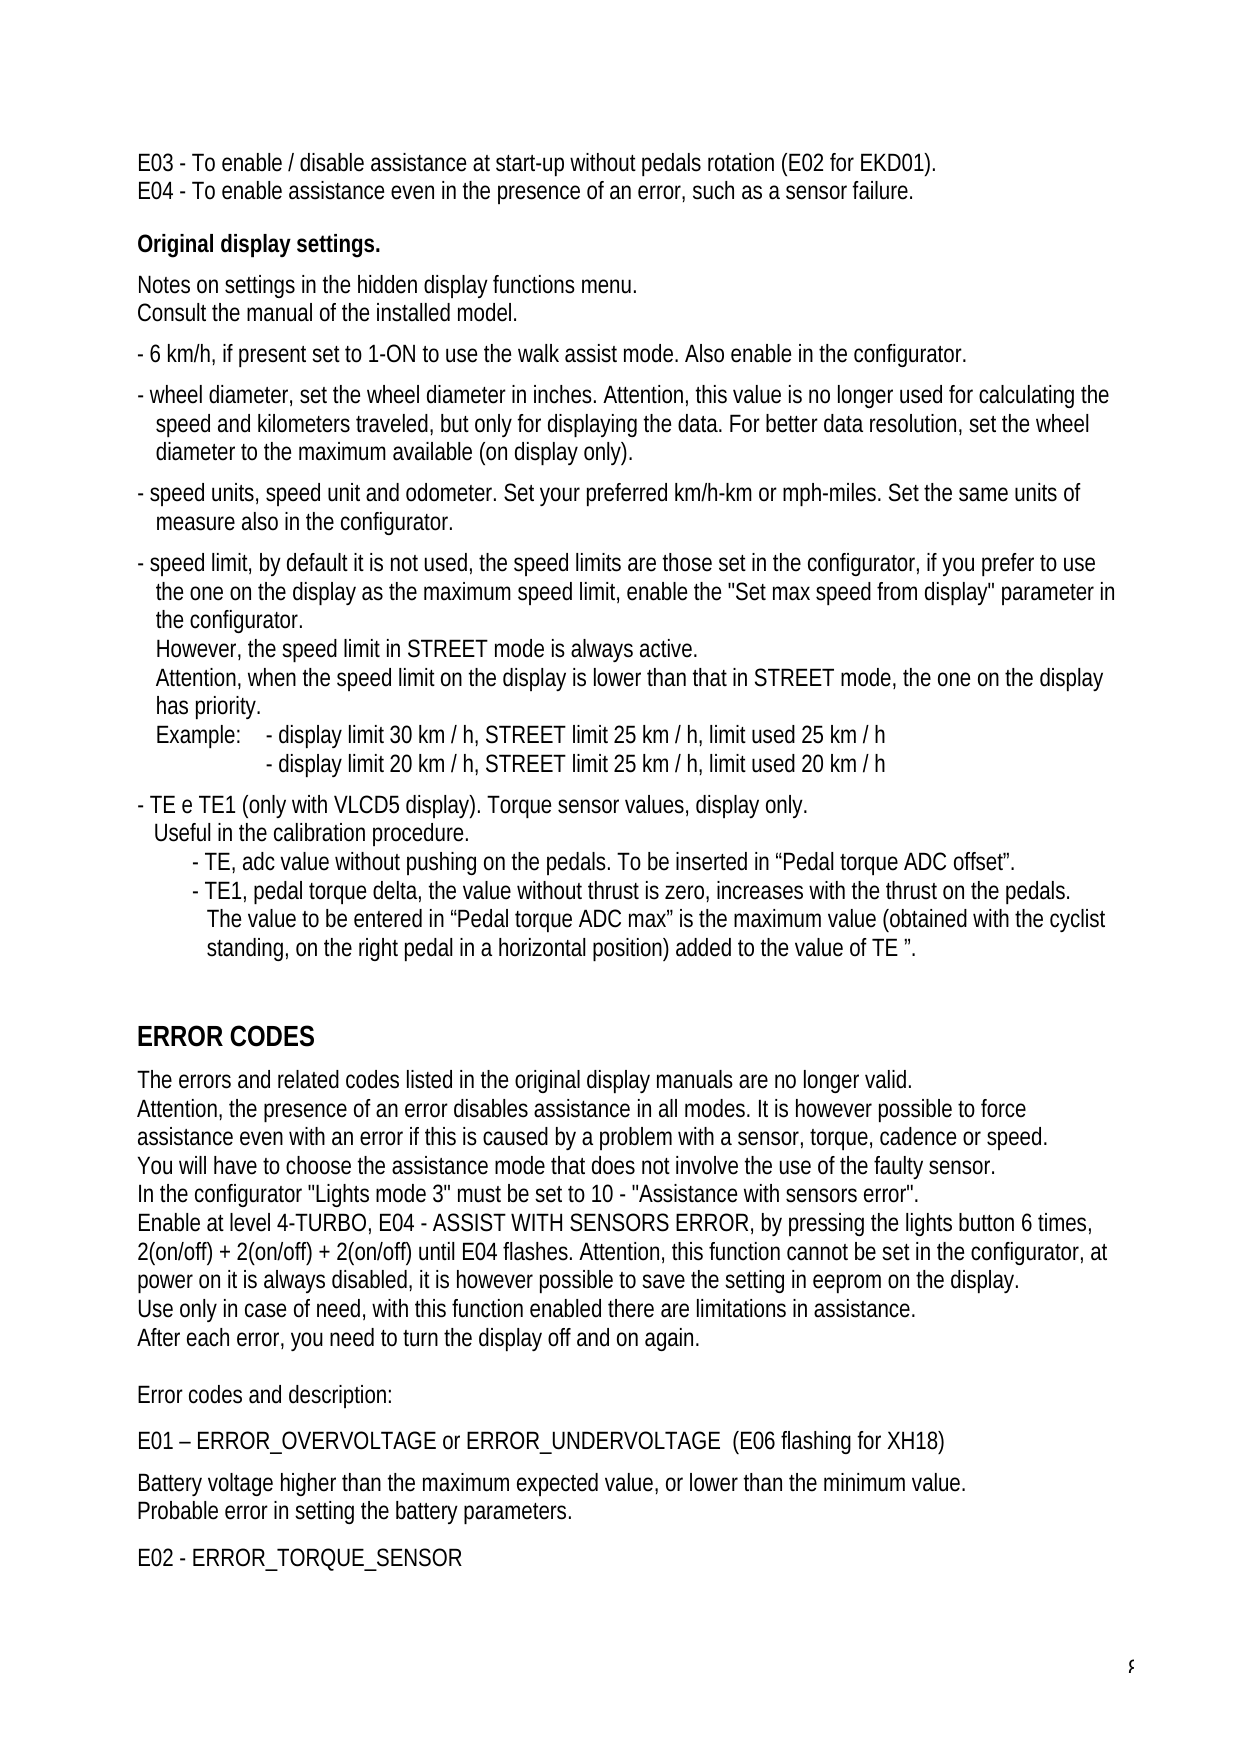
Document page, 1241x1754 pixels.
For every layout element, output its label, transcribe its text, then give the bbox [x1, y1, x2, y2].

text - TE1, pedal torque delta, the value without thrust is zero, increases with the thrust on the pedals. [137, 876, 1125, 904]
text Error codes and description: [137, 1380, 1125, 1409]
text Battery voltage higher than the maximum expected value, or lower than the minimum value. [137, 1467, 1125, 1496]
text - speed units, speed unit and odometer. Set your preferred km/h-km or mph-miles. Set the same units of measure also in the configurator. [137, 478, 1125, 536]
text The errors and related codes listed in the original display manuals are no longer valid. [137, 1065, 1125, 1093]
text E02 - ERROR_TORQUE_SENSOR [137, 1542, 1125, 1571]
text After each error, you need to turn the display off and on again. [137, 1323, 1125, 1351]
text - speed limit, by default it is not used, the speed limits are those set in the configurator, if you prefer to use the one on the display as the maximum speed limit, enable the "Set max speed from display" parameter in the configurator. [137, 548, 1125, 634]
text ERROR CODES [137, 1019, 1125, 1052]
text - wheel diameter, set the wheel diameter in inches. Attention, this value is no longer used for calculating the speed and kilometers traveled, but only for displaying the data. For better data resolution, set the wheel diameter to the maximum available (on display only). [137, 380, 1125, 466]
text - TE, adc value without pushing on the pedals. To be inserted in “Pedal torque ADC offset”. [137, 847, 1125, 876]
text Enable at level 4-TURBO, E04 - ASSIST WITH SENSORS ERROR, by pressing the lights button 6 times, 2(on/off) + 2(on/off) + 2(on/off) until E04 flashes. Attention, this function cannot be set in the configurator, at power on it is always disabled, it is however possible to save the setting in eeprom on the display. [137, 1208, 1125, 1294]
subtitle The value to be entered in “Pedal torque ADC max” is the maximum value (obtained with the cyclist standing, on the right pedal in a horizontal position) added to the value of TE ”. [207, 904, 1125, 962]
text However, the speed limit in STREET mode is always active. [156, 634, 1125, 663]
text Consult the manual of the installed model. [137, 298, 1125, 327]
text Use only in case of need, with this function enabled there are limitations in assistance. [137, 1294, 1125, 1323]
text Original display settings. [137, 228, 1125, 257]
text - 6 km/h, if present set to 1-ON to use the walk assist mode. Also enable in the configurator. [137, 339, 1125, 367]
text Attention, when the speed limit on the display is lower than that in STREET mode, the one on the display has priority. [156, 663, 1125, 720]
text You will have to choose the assistance mode that does not involve the use of the faulty sensor. [137, 1151, 1125, 1179]
text Attention, the presence of an error disables assistance in all modes. It is however possible to force assistance even with an error if this is caused by a problem with a sensor, torque, cadence or speed. [137, 1093, 1125, 1151]
text Example: - display limit 30 km / h, STREET limit 25 km / h, limit used 25 km / h - display limit 20 km / h, STREET limit 25 km / h, limit used 20 km / h [156, 720, 1125, 777]
text In the configurator "Lights mode 3" must be set to 10 - "Assistance with sensors error". [137, 1179, 1125, 1208]
text E04 - To enable assistance even in the presence of an error, such as a sensor failure. [137, 176, 1125, 205]
text E01 – ERROR_OVERVOLTAGE or ERROR_UNDERVOLTAGE (E06 flashing for XH18) [137, 1426, 1125, 1455]
text E03 - To enable / disable assistance at start-up without pedals rotation (E02 for EKD01). [137, 148, 1125, 176]
text Notes on settings in the hidden display functions menu. [137, 270, 1125, 298]
text - TE e TE1 (only with VLCD5 display). Torque sensor values, display only. [137, 790, 1125, 818]
text Useful in the calibration procedure. [153, 818, 1125, 847]
text Probable error in setting the battery parameters. [137, 1496, 1125, 1525]
